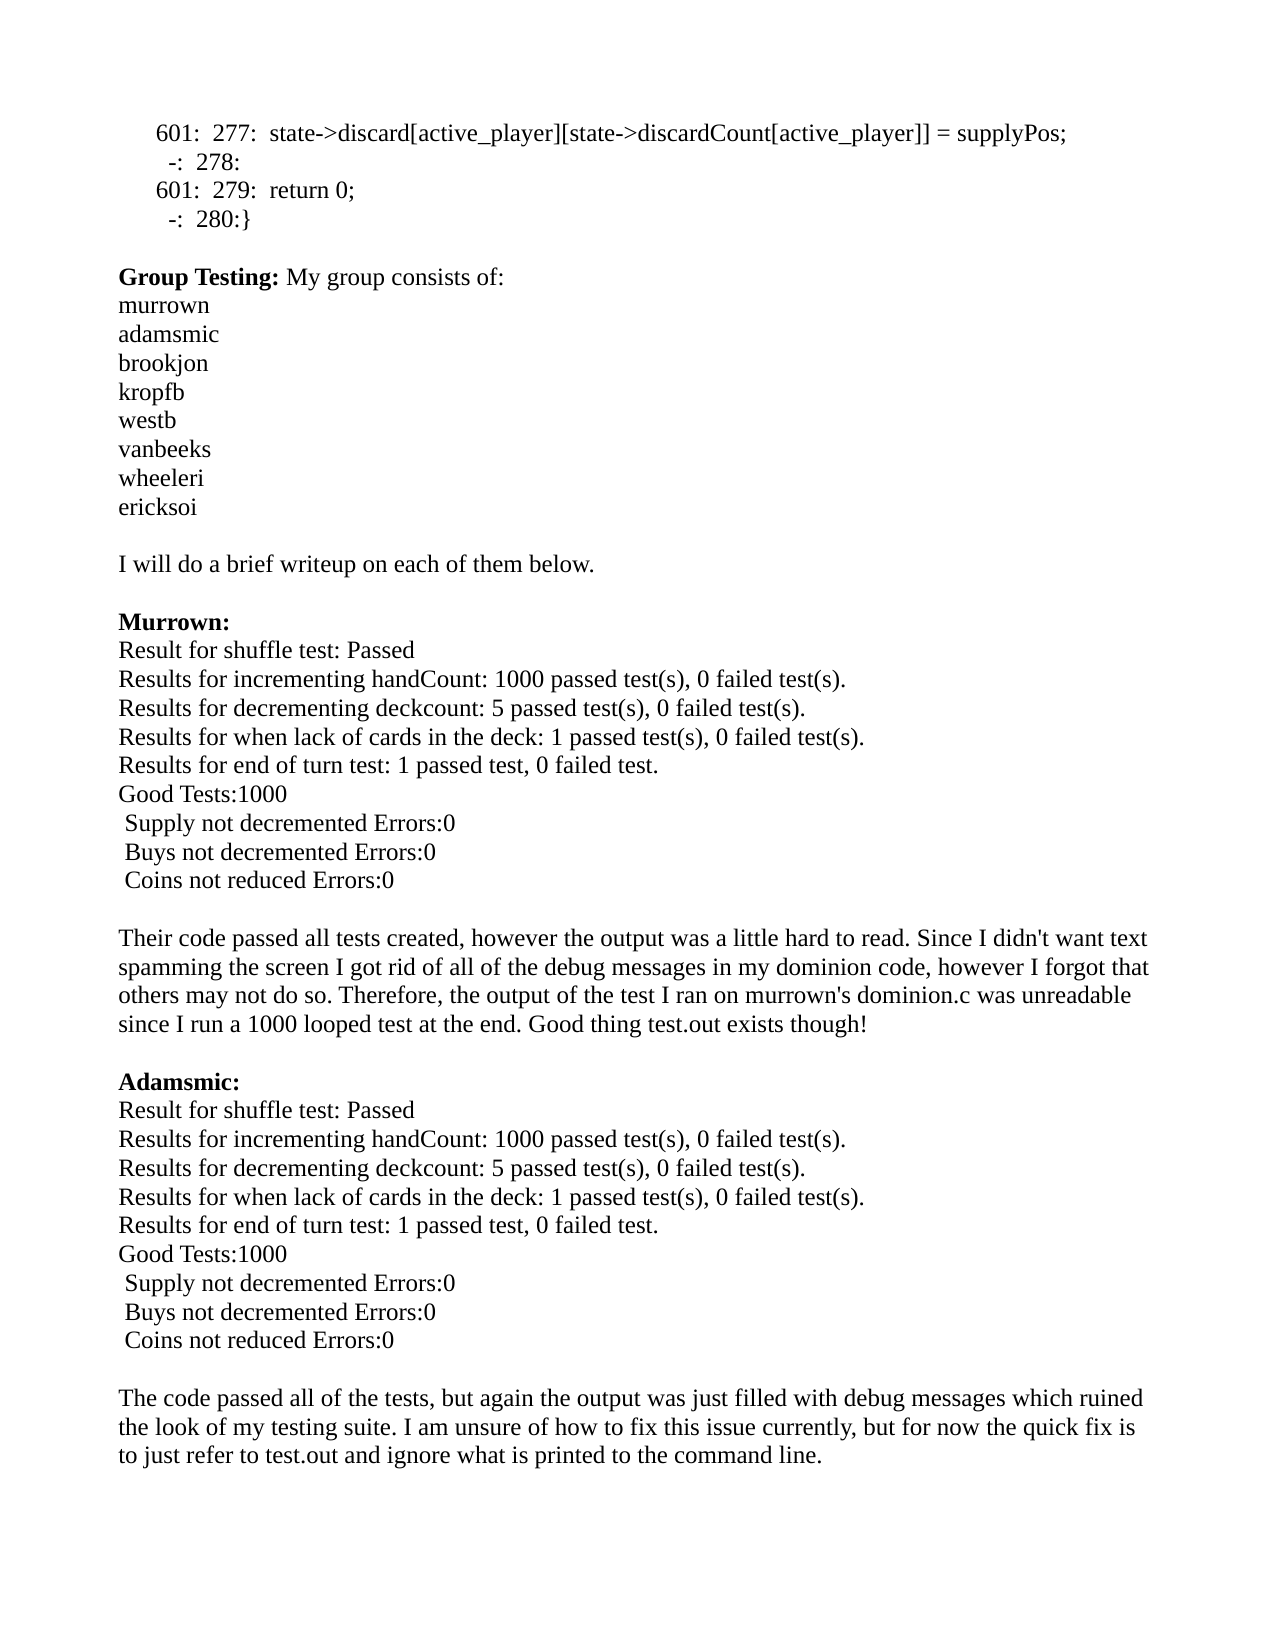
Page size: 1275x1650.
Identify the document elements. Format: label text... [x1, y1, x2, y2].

text Coins not reduced Errors:0 [118, 1326, 1157, 1354]
text Results for end of turn test: 1 passed test, 0 failed test. [118, 1211, 1157, 1239]
text Supply not decremented Errors:0 [118, 808, 1157, 837]
text murrown adamsmic brookjon kropfb westb vanbeeks wheeleri ericksoi [118, 291, 1157, 521]
text Good Tests:1000 [118, 1239, 1157, 1268]
text Their code passed all tests created, however the output was a little hard to read. Since I didn't want text spamming the screen I got rid of all of the debug messages in my dominion code, however I forgot that others may not do so. Therefore, the output of the test I ran on murrown's dominion.c was unreadable since I run a 1000 looped test at the end. Good thing test.out exists though! [118, 923, 1157, 1038]
text Results for when lack of cards in the deck: 1 passed test(s), 0 failed test(s). [118, 1182, 1157, 1211]
text Murrown: [118, 607, 1157, 636]
text Buys not decremented Errors:0 [118, 837, 1157, 866]
text Buys not decremented Errors:0 [118, 1297, 1157, 1326]
text Coins not reduced Errors:0 [118, 866, 1157, 894]
text Results for end of turn test: 1 passed test, 0 failed test. [118, 751, 1157, 779]
text Result for shuffle test: Passed [118, 1096, 1157, 1124]
text Good Tests:1000 [118, 779, 1157, 808]
text Group Testing: My group consists of: [118, 262, 1157, 291]
text Adamsmic: [118, 1067, 1157, 1096]
text Results for decrementing deckcount: 5 passed test(s), 0 failed test(s). [118, 1153, 1157, 1182]
text Results for incrementing handCount: 1000 passed test(s), 0 failed test(s). [118, 664, 1157, 693]
text The code passed all of the tests, but again the output was just filled with debug messages which ruined the look of my testing suite. I am unsure of how to fix this issue currently, but for now the quick fix is to just refer to test.out and ignore what is printed to the command line. [118, 1383, 1157, 1469]
text I will do a brief writeup on each of them below. [118, 549, 1157, 578]
text Supply not decremented Errors:0 [118, 1268, 1157, 1297]
text Results for incrementing handCount: 1000 passed test(s), 0 failed test(s). [118, 1124, 1157, 1153]
text Results for decrementing deckcount: 5 passed test(s), 0 failed test(s). [118, 693, 1157, 722]
text Results for when lack of cards in the deck: 1 passed test(s), 0 failed test(s). [118, 722, 1157, 751]
text 601: 277: state->discard[active_player][state->discardCount[active_player]] = supplyPos; -: 278: 601: 279: return 0; -: 280:} [118, 118, 1157, 233]
text Result for shuffle test: Passed [118, 636, 1157, 664]
